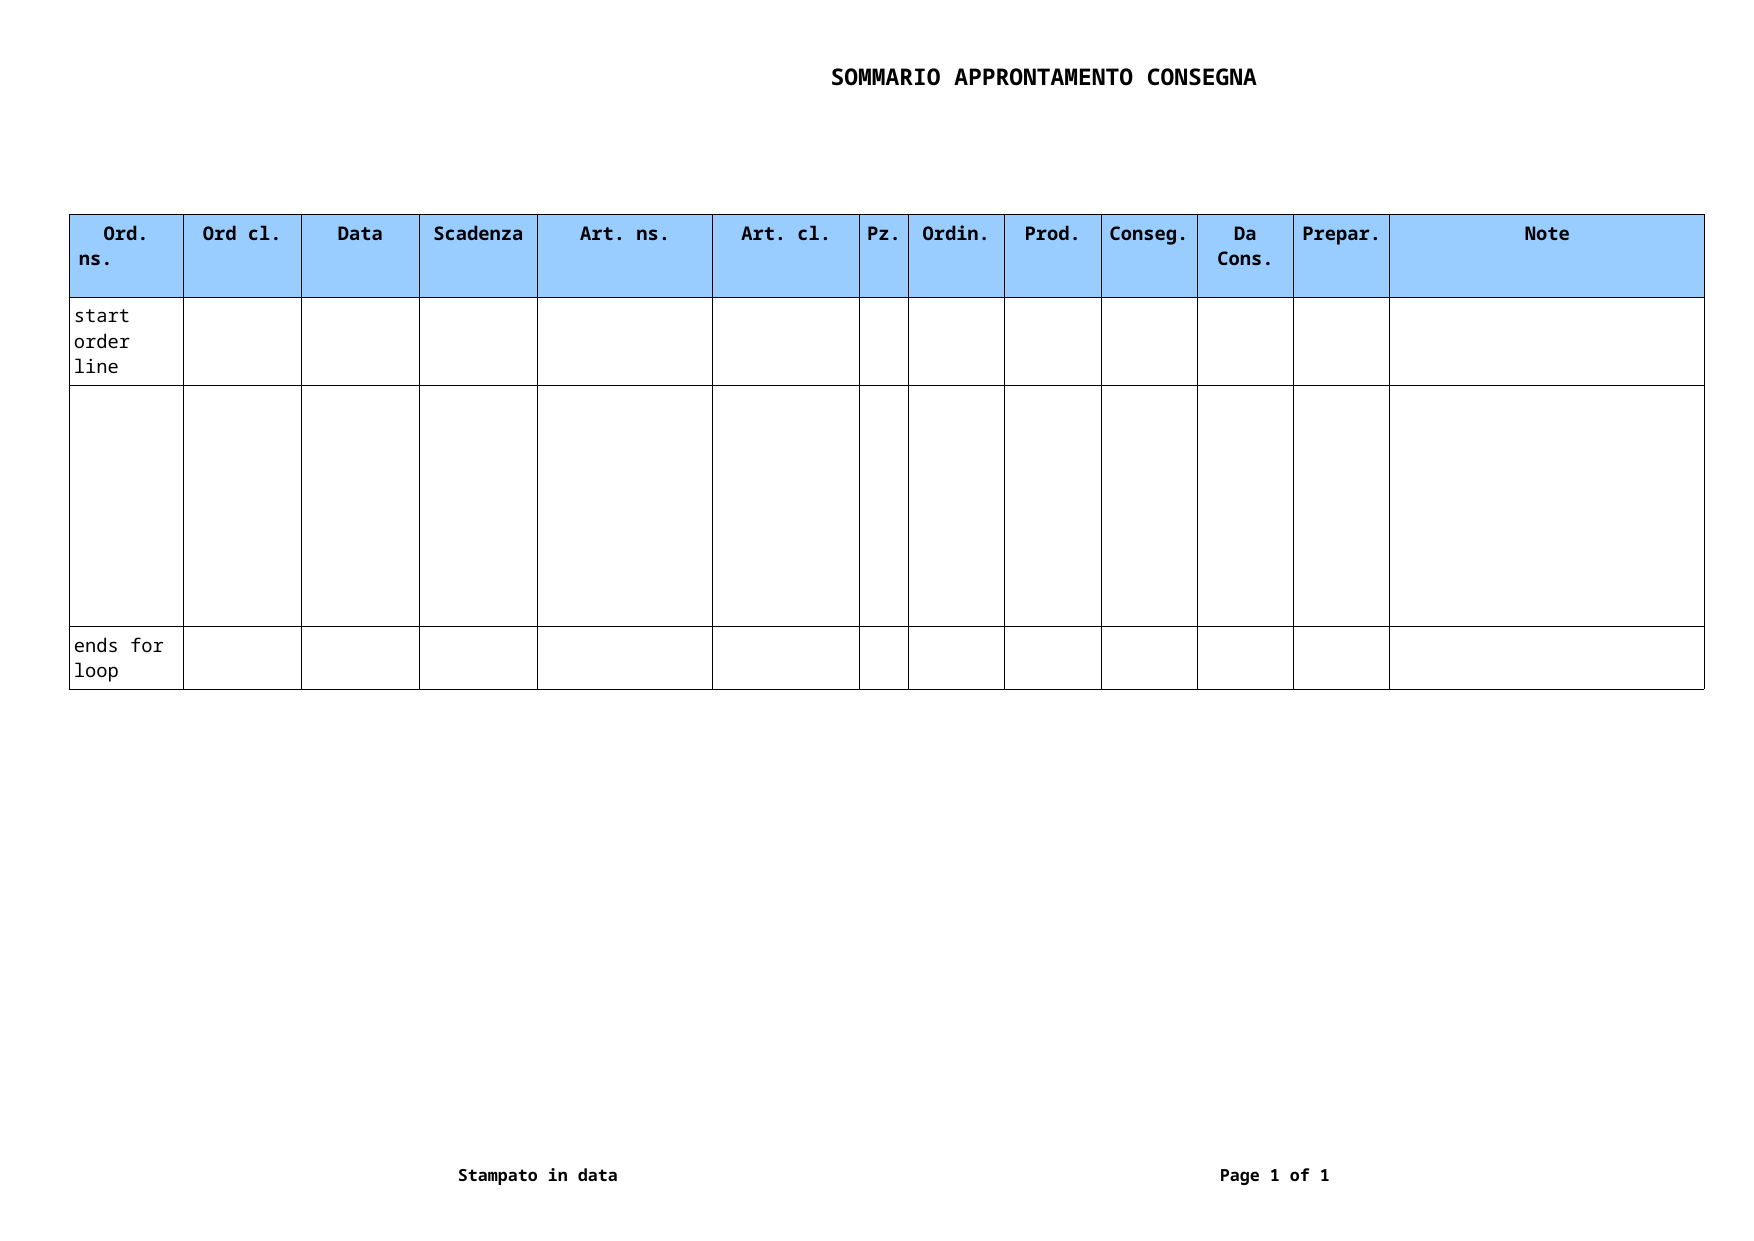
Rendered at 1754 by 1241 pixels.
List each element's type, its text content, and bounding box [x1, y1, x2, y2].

table_header Da Cons. [1198, 215, 1293, 297]
table_cell [1390, 386, 1704, 626]
table_cell <int(line.product_uom_maked_sync_qty)> [1005, 386, 1101, 626]
table_cell start order line [70, 298, 183, 385]
table_header Ordin. [909, 215, 1004, 297]
table_cell [1390, 298, 1704, 385]
table_cell <line.product_id.default_code> [538, 386, 712, 626]
table_cell [1294, 386, 1389, 626]
table_header Note [1390, 215, 1704, 297]
table_cell [860, 298, 908, 385]
table_cell [713, 298, 859, 385]
table_cell [1294, 298, 1389, 385]
table_header Prod. [1005, 215, 1101, 297]
table_header Pz. [860, 215, 908, 297]
table_cell [1102, 627, 1197, 689]
table_cell <int(line.delivered_qty)> [1102, 386, 1197, 626]
table_cell [1005, 298, 1101, 385]
table_cell <line.order_id.name> [70, 386, 183, 626]
table_header Art. cl. [713, 215, 859, 297]
table_cell [302, 298, 419, 385]
table_cell [538, 627, 712, 689]
table_cell ends for loop [70, 627, 183, 689]
table_cell [302, 627, 419, 689]
table_cell <line.order_id.client_order_ref> [184, 386, 301, 626]
table_header Art. ns. [538, 215, 712, 297]
table_cell [1198, 627, 1293, 689]
table_cell [1005, 627, 1101, 689]
table_cell [860, 627, 908, 689]
text <reset_print()> [81, 689, 1706, 712]
table_header Prepar. [1294, 215, 1389, 297]
table_cell [1390, 627, 1704, 689]
table_cell <int(line.product_uom_maked_sync_qty - line.delivered_qty)> [1198, 386, 1293, 626]
table_header Ord. ns.<setLang('it_IT')> [70, 215, 183, 297]
table_cell <formatLang(line.order_id.date_order, date=True) if line.order_id.date_order else ''> [302, 386, 419, 626]
table_cell [1294, 627, 1389, 689]
table_cell [713, 627, 859, 689]
table_cell <int(line.product_id.q_x_pack)> [860, 386, 908, 626]
table_cell <int(line.product_uom_qty)> [909, 386, 1004, 626]
table_cell [184, 298, 301, 385]
table_cell [420, 627, 537, 689]
table_cell <get_partic(line)> [713, 386, 859, 626]
table_cell [184, 627, 301, 689]
table_cell [538, 298, 712, 385]
table_cell [1198, 298, 1293, 385]
table_header Data [302, 215, 419, 297]
table_cell [1102, 298, 1197, 385]
table_header Conseg. [1102, 215, 1197, 297]
table_cell [909, 627, 1004, 689]
table_header Scadenza [420, 215, 537, 297]
table_header Ord cl. [184, 215, 301, 297]
table_cell [909, 298, 1004, 385]
table_cell <formatLang(line.order_id.date_deadline, date=True) if line.order_id.date_deadline else ''> [420, 386, 537, 626]
table_cell [420, 298, 537, 385]
